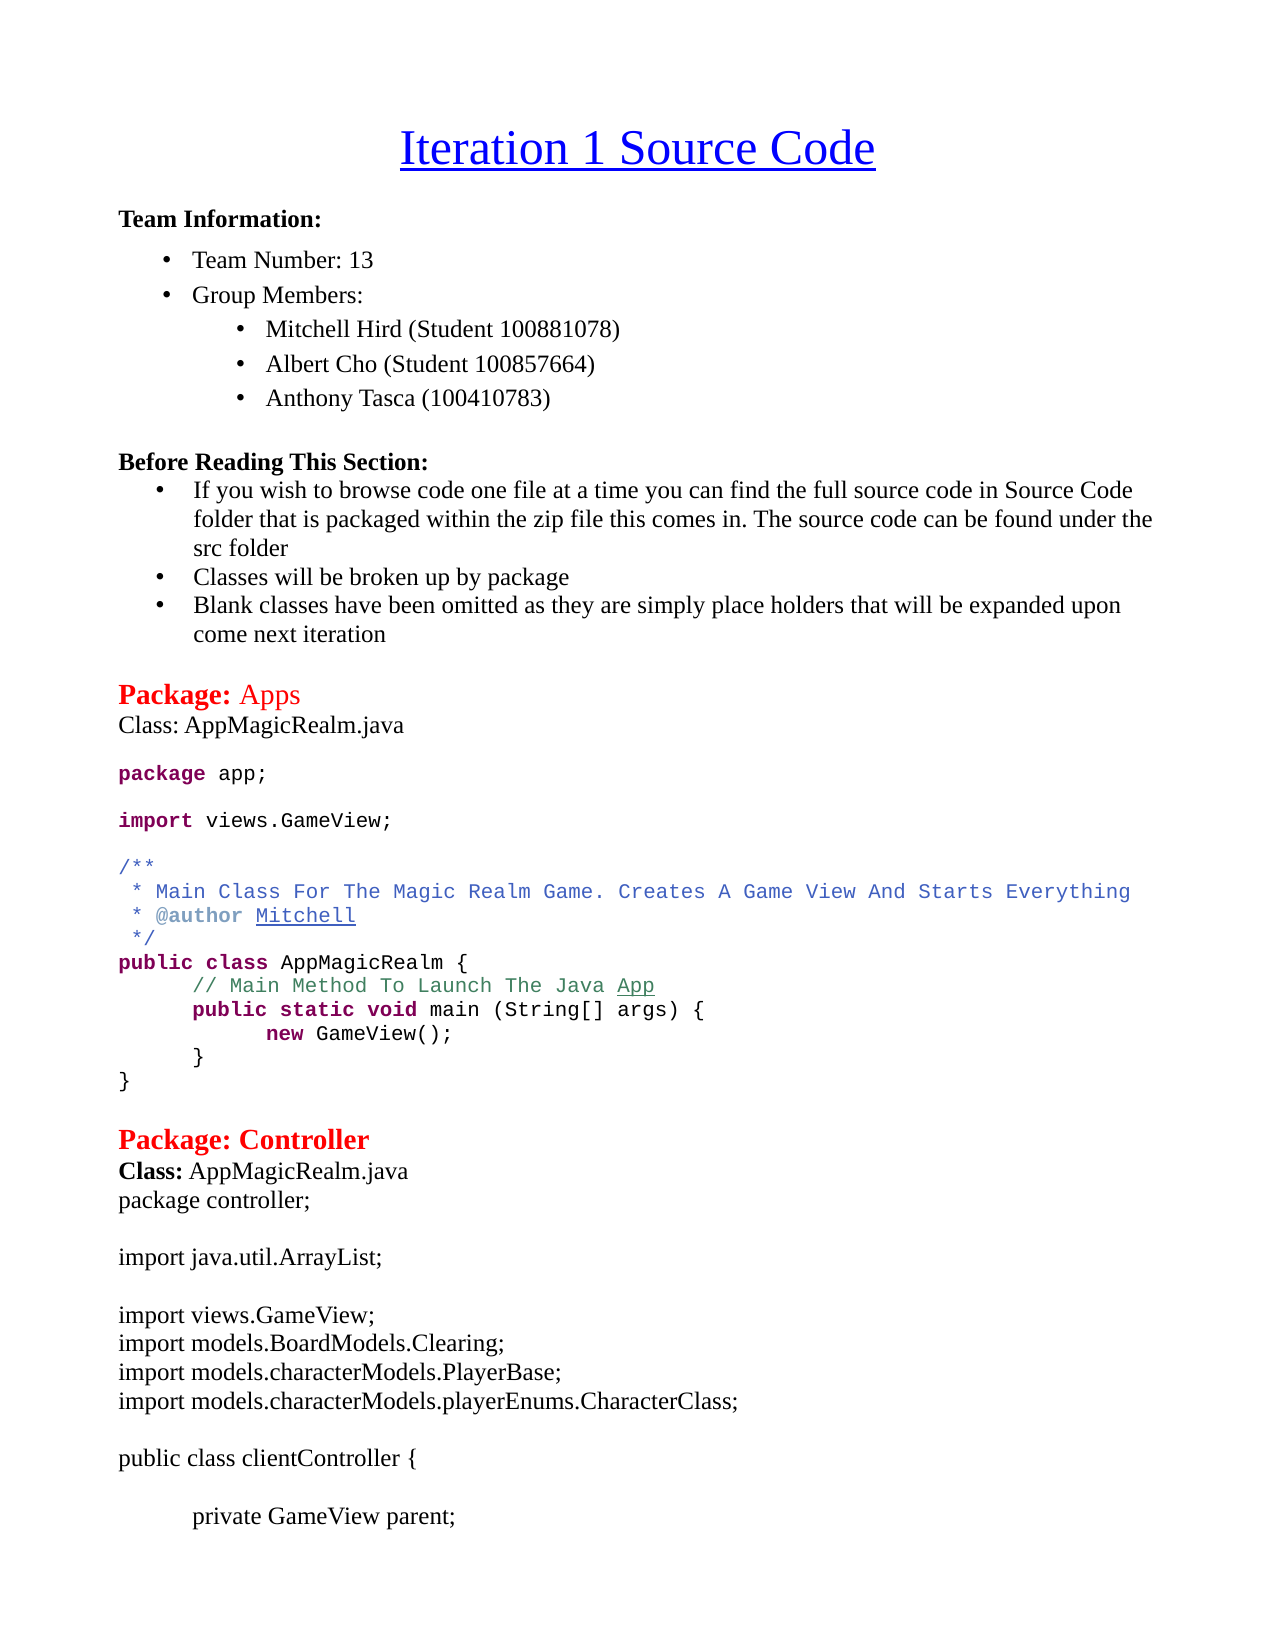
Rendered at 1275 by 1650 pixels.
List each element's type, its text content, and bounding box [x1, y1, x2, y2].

text } [118, 1070, 1157, 1094]
text Package: Apps [118, 677, 1157, 710]
text Class: AppMagicRealm.java [118, 710, 1157, 739]
text } [118, 1046, 1157, 1070]
list Albert Cho (Student 100857664) [236, 349, 1157, 378]
text // Main Method To Launch The Java App [118, 976, 1157, 999]
list Group Members: [162, 280, 1157, 309]
text new GameView(); [118, 1023, 1157, 1046]
text package app; [118, 763, 1157, 786]
text * Main Class For The Magic Realm Game. Creates A Game View And Starts Everything [118, 881, 1157, 904]
list Mitchell Hird (Student 100881078) [236, 314, 1157, 343]
text public class AppMagicRealm { [118, 952, 1157, 976]
text Before Reading This Section: [118, 447, 1157, 476]
text * @author Mitchell [118, 904, 1157, 928]
list Anthony Tasca (100410783) [236, 383, 1157, 412]
text Class: AppMagicRealm.java [118, 1156, 1157, 1185]
text import views.GameView; [118, 810, 1157, 834]
list Team Number: 13 [162, 246, 1157, 274]
text Iteration 1 Source Code [118, 118, 1157, 176]
text public static void main (String[] args) { [118, 999, 1157, 1023]
text Team Information: [118, 204, 1157, 233]
text package controller; import java.util.ArrayList; import views.GameView; import models.BoardModels.Clearing; import models.characterModels.PlayerBase; import models.characterModels.playerEnums.CharacterClass; public class clientController { private GameView parent; [118, 1185, 1157, 1530]
text Package: Controller [118, 1122, 1157, 1156]
text */ [118, 928, 1157, 952]
list Classes will be broken up by package [156, 562, 1157, 591]
text /** [118, 857, 1157, 881]
list If you wish to browse code one file at a time you can find the full source code in Source Code folder that is packaged within the zip file this comes in. The source code can be found under the src folder [156, 476, 1157, 562]
list Blank classes have been omitted as they are simply place holders that will be expanded upon come next iteration [156, 591, 1157, 648]
